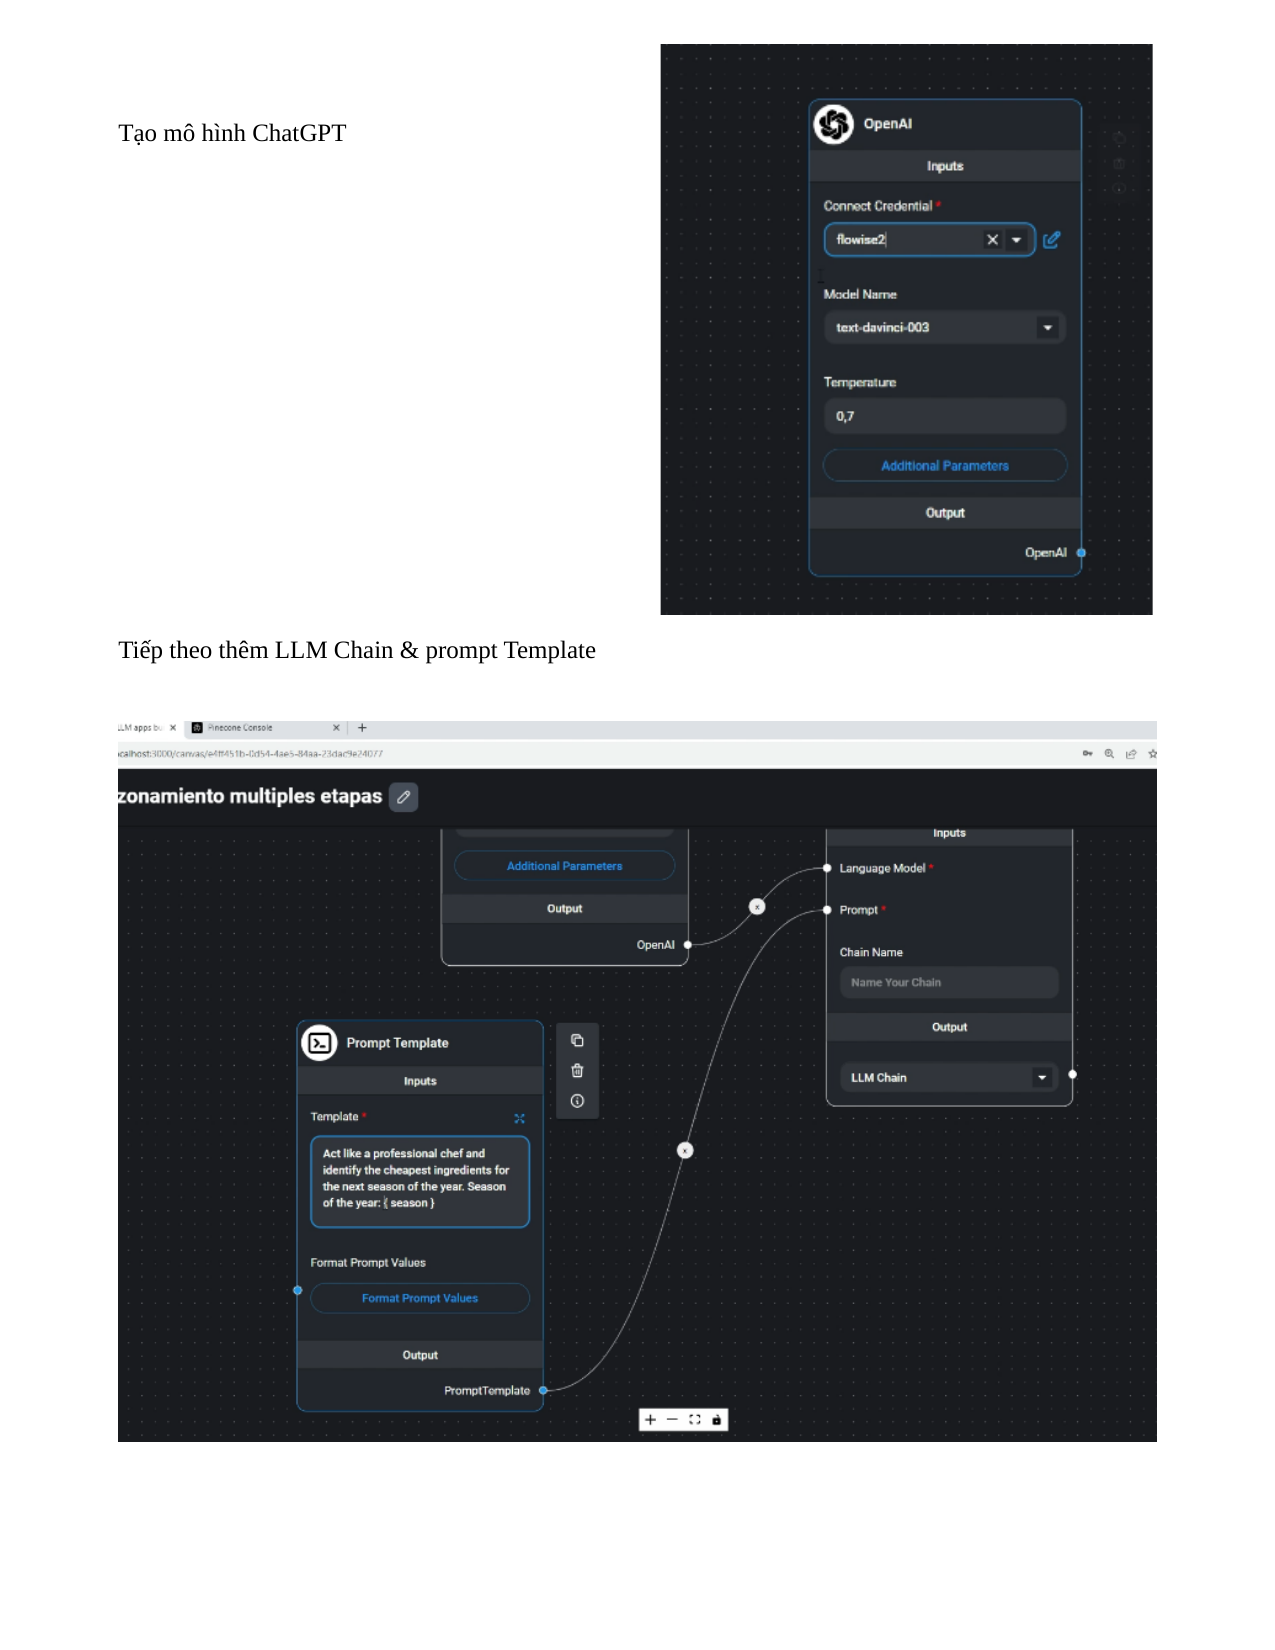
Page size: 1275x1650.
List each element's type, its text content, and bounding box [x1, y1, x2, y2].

picture [118, 721, 1157, 1442]
picture [660, 44, 1153, 615]
text Tiếp theo thêm LLM Chain & prompt Template [118, 636, 1157, 664]
text Tạo mô hình ChatGPT [118, 118, 660, 147]
